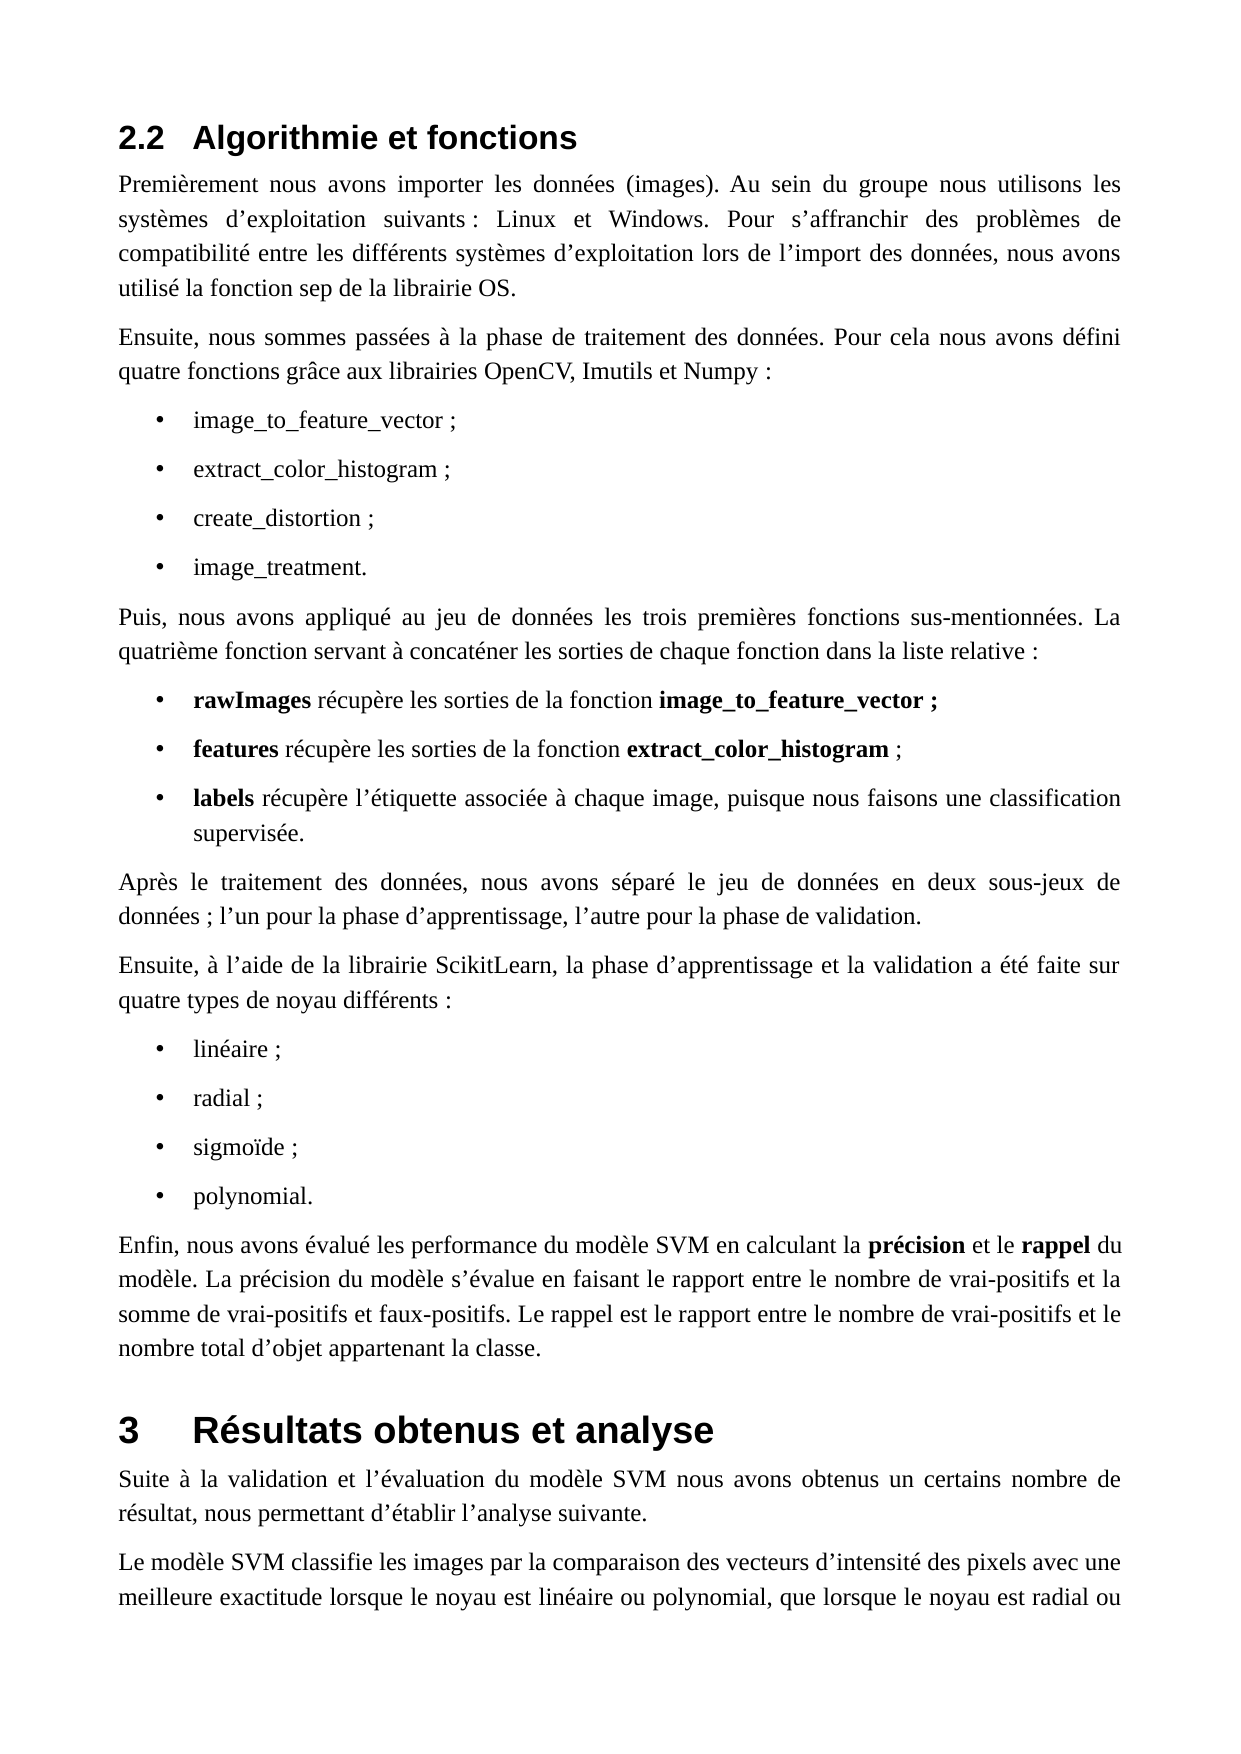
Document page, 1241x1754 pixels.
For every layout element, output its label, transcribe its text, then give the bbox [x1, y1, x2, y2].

list polynomial. [156, 1181, 1122, 1210]
list radial ; [156, 1083, 1122, 1112]
list image_treatment. [156, 552, 1122, 581]
text Enfin, nous avons évalué les performance du modèle SVM en calculant la précision et le rappel du modèle. La précision du modèle s’évalue en faisant le rapport entre le nombre de vrai-positifs et la somme de vrai-positifs et faux-positifs. Le rappel est le rapport entre le nombre de vrai-positifs et le nombre total d’objet appartenant la classe. [118, 1230, 1122, 1362]
text Le modèle SVM classifie les images par la comparaison des vecteurs d’intensité des pixels avec une meilleure exactitude lorsque le noyau est linéaire ou polynomial, que lorsque le noyau est radial ou [118, 1547, 1122, 1611]
list extract_color_histogram ; [156, 454, 1122, 483]
text Premièrement nous avons importer les données (images). Au sein du groupe nous utilisons les systèmes d’exploitation suivants : Linux et Windows. Pour s’affranchir des problèmes de compatibilité entre les différents systèmes d’exploitation lors de l’import des données, nous avons utilisé la fonction sep de la librairie OS. [118, 169, 1122, 301]
subtitle Résultats obtenus et analyse [118, 1408, 1122, 1451]
list image_to_feature_vector ; [156, 405, 1122, 434]
text Puis, nous avons appliqué au jeu de données les trois premières fonctions sus-mentionnées. La quatrième fonction servant à concaténer les sorties de chaque fonction dans la liste relative : [118, 602, 1122, 665]
list rawImages récupère les sorties de la fonction image_to_feature_vector ; [156, 685, 1122, 714]
list linéaire ; [156, 1034, 1122, 1063]
list features récupère les sorties de la fonction extract_color_histogram ; [156, 734, 1122, 763]
list create_distortion ; [156, 503, 1122, 532]
text Ensuite, à l’aide de la librairie ScikitLearn, la phase d’apprentissage et la validation a été faite sur quatre types de noyau différents : [118, 950, 1122, 1013]
text Après le traitement des données, nous avons séparé le jeu de données en deux sous-jeux de données ; l’un pour la phase d’apprentissage, l’autre pour la phase de validation. [118, 867, 1122, 930]
list labels récupère l’étiquette associée à chaque image, puisque nous faisons une classification supervisée. [156, 783, 1122, 846]
subtitle Algorithmie et fonctions [118, 118, 1122, 157]
text Ensuite, nous sommes passées à la phase de traitement des données. Pour cela nous avons défini quatre fonctions grâce aux librairies OpenCV, Imutils et Numpy : [118, 322, 1122, 385]
text Suite à la validation et l’évaluation du modèle SVM nous avons obtenus un certains nombre de résultat, nous permettant d’établir l’analyse suivante. [118, 1464, 1122, 1527]
list sigmoïde ; [156, 1132, 1122, 1161]
